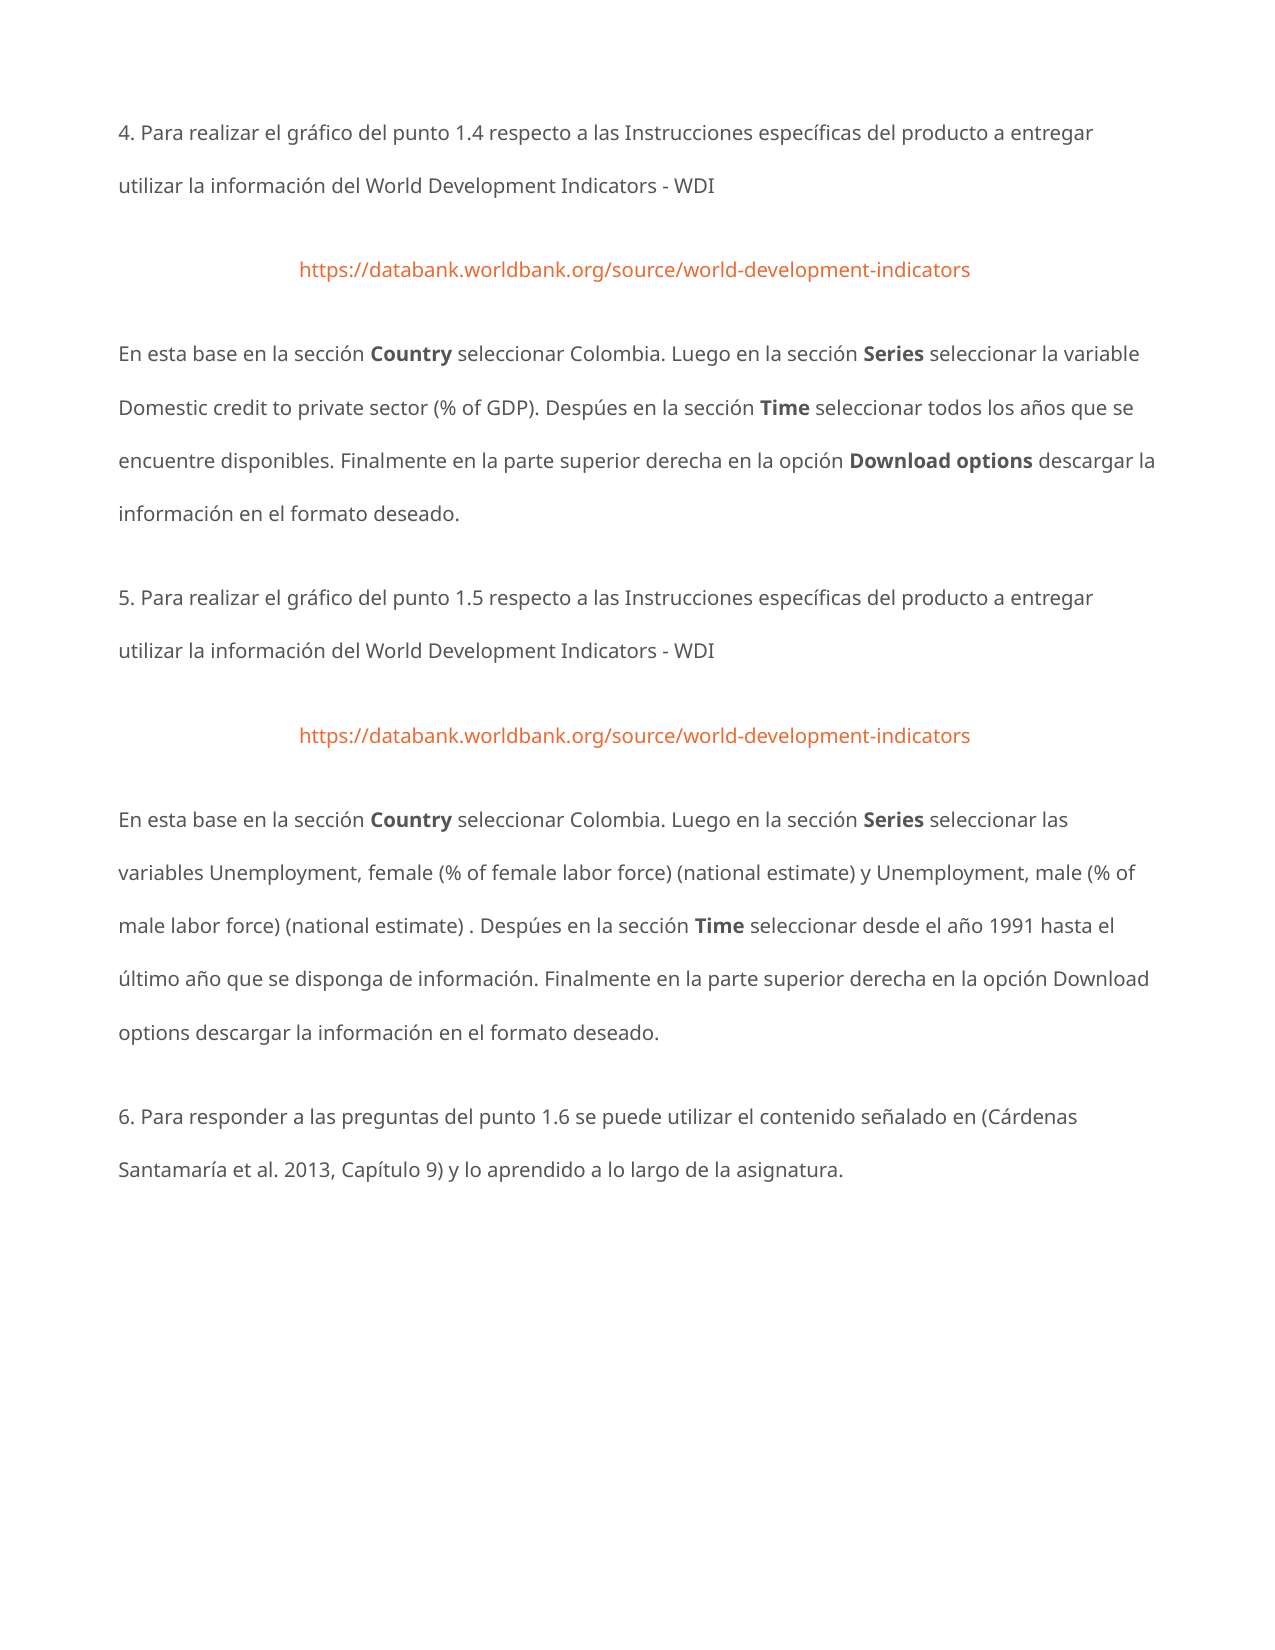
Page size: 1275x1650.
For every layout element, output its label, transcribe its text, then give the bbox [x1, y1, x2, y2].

subtitle 6. Para responder a las preguntas del punto 1.6 se puede utilizar el contenido señalado en (Cárdenas Santamaría et al. 2013, Capítulo 9) y lo aprendido a lo largo de la asignatura. [118, 1102, 1157, 1183]
subtitle 4. Para realizar el gráfico del punto 1.4 respecto a las Instrucciones específicas del producto a entregar utilizar la información del World Development Indicators - WDI [118, 118, 1157, 199]
subtitle En esta base en la sección Country seleccionar Colombia. Luego en la sección Series seleccionar la variable Domestic credit to private sector (% of GDP). Despúes en la sección Time seleccionar todos los años que se encuentre disponibles. Finalmente en la parte superior derecha en la opción Download options descargar la información en el formato deseado. [118, 340, 1157, 527]
subtitle En esta base en la sección Country seleccionar Colombia. Luego en la sección Series seleccionar las variables Unemployment, female (% of female labor force) (national estimate) y Unemployment, male (% of male labor force) (national estimate) . Despúes en la sección Time seleccionar desde el año 1991 hasta el último año que se disponga de información. Finalmente en la parte superior derecha en la opción Download options descargar la información en el formato deseado. [118, 806, 1157, 1046]
subtitle https://databank.worldbank.org/source/world-development-indicators [118, 256, 1157, 283]
subtitle 5. Para realizar el gráfico del punto 1.5 respecto a las Instrucciones específicas del producto a entregar utilizar la información del World Development Indicators - WDI [118, 584, 1157, 664]
subtitle https://databank.worldbank.org/source/world-development-indicators [118, 721, 1157, 749]
